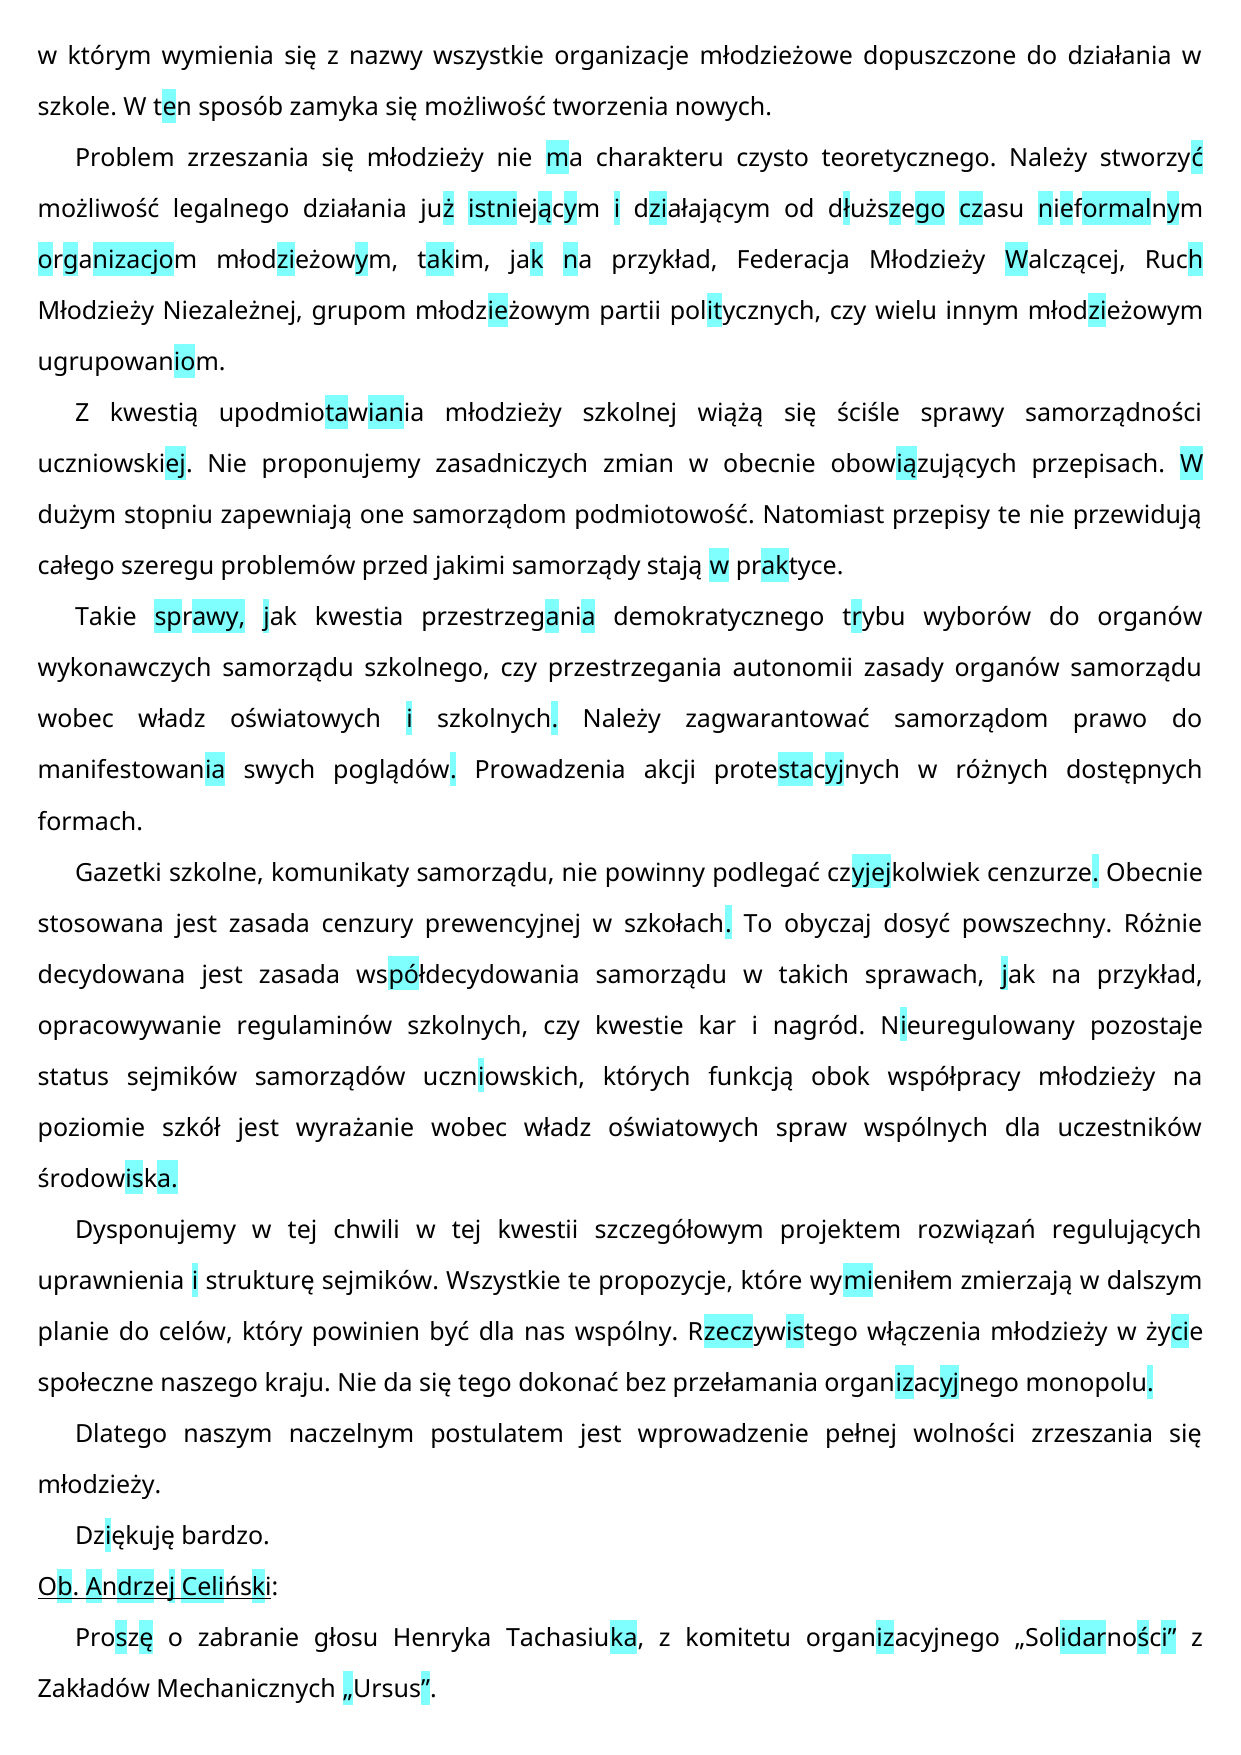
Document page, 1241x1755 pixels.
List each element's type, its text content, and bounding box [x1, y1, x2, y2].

text Dysponujemy w tej chwili w tej kwestii szczegółowym projektem rozwiązań regulujących uprawnienia i strukturę sejmików. Wszystkie te propozycje, które wymieniłem zmierzają w dalszym planie do celów, który powinien być dla nas wspólny. Rzeczywistego włączenia młodzieży w życie społeczne naszego kraju. Nie da się tego dokonać bez przełamania organizacyjnego monopolu. [37, 1211, 1203, 1399]
text Problem zrzeszania się młodzieży nie ma charakteru czysto teoretycznego. Należy stworzyć możliwość legalnego działania już istniejącym i działającym od dłuższego czasu nieformalnym organizacjom młodzieżowym, takim, jak na przykład, Federacja Młodzieży Walczącej, Ruch Młodzieży Niezależnej, grupom młodzieżowym partii politycznych, czy wielu innym młodzieżowym ugrupowaniom. [37, 139, 1203, 378]
text Dziękuję bardzo. [37, 1518, 1203, 1552]
text Gazetki szkolne, komunikaty samorządu, nie powinny podlegać czyjejkolwiek cenzurze. Obecnie stosowana jest zasada cenzury prewencyjnej w szkołach. To obyczaj dosyć powszechny. Różnie decydowana jest zasada współdecydowania samorządu w takich sprawach, jak na przykład, opracowywanie regulaminów szkolnych, czy kwestie kar i nagród. Nieuregulowany pozostaje status sejmików samorządów uczniowskich, których funkcją obok współpracy młodzieży na poziomie szkół jest wyrażanie wobec władz oświatowych spraw wspólnych dla uczestników środowiska. [37, 854, 1203, 1194]
text Ob. Andrzej Celiński: [37, 1569, 1203, 1603]
text Dlatego naszym naczelnym postulatem jest wprowadzenie pełnej wolności zrzeszania się młodzieży. [37, 1416, 1203, 1501]
text Z kwestią upodmiotawiania młodzieży szkolnej wiążą się ściśle sprawy samorządności uczniowskiej. Nie proponujemy zasadniczych zmian w obecnie obowiązujących przepisach. W dużym stopniu zapewniają one samorządom podmiotowość. Natomiast przepisy te nie przewidują całego szeregu problemów przed jakimi samorządy stają w praktyce. [37, 395, 1203, 582]
text Takie sprawy, jak kwestia przestrzegania demokratycznego trybu wyborów do organów wykonawczych samorządu szkolnego, czy przestrzegania autonomii zasady organów samorządu wobec władz oświatowych i szkolnych. Należy zagwarantować samorządom prawo do manifestowania swych poglądów. Prowadzenia akcji protestacyjnych w różnych dostępnych formach. [37, 599, 1203, 837]
text w którym wymienia się z nazwy wszystkie organizacje młodzieżowe dopuszczone do działania w szkole. W ten sposób zamyka się możliwość tworzenia nowych. [37, 37, 1203, 123]
text Proszę o zabranie głosu Henryka Tachasiuka, z komitetu organizacyjnego „Solidarności” z Zakładów Mechanicznych „Ursus”. [37, 1620, 1203, 1705]
